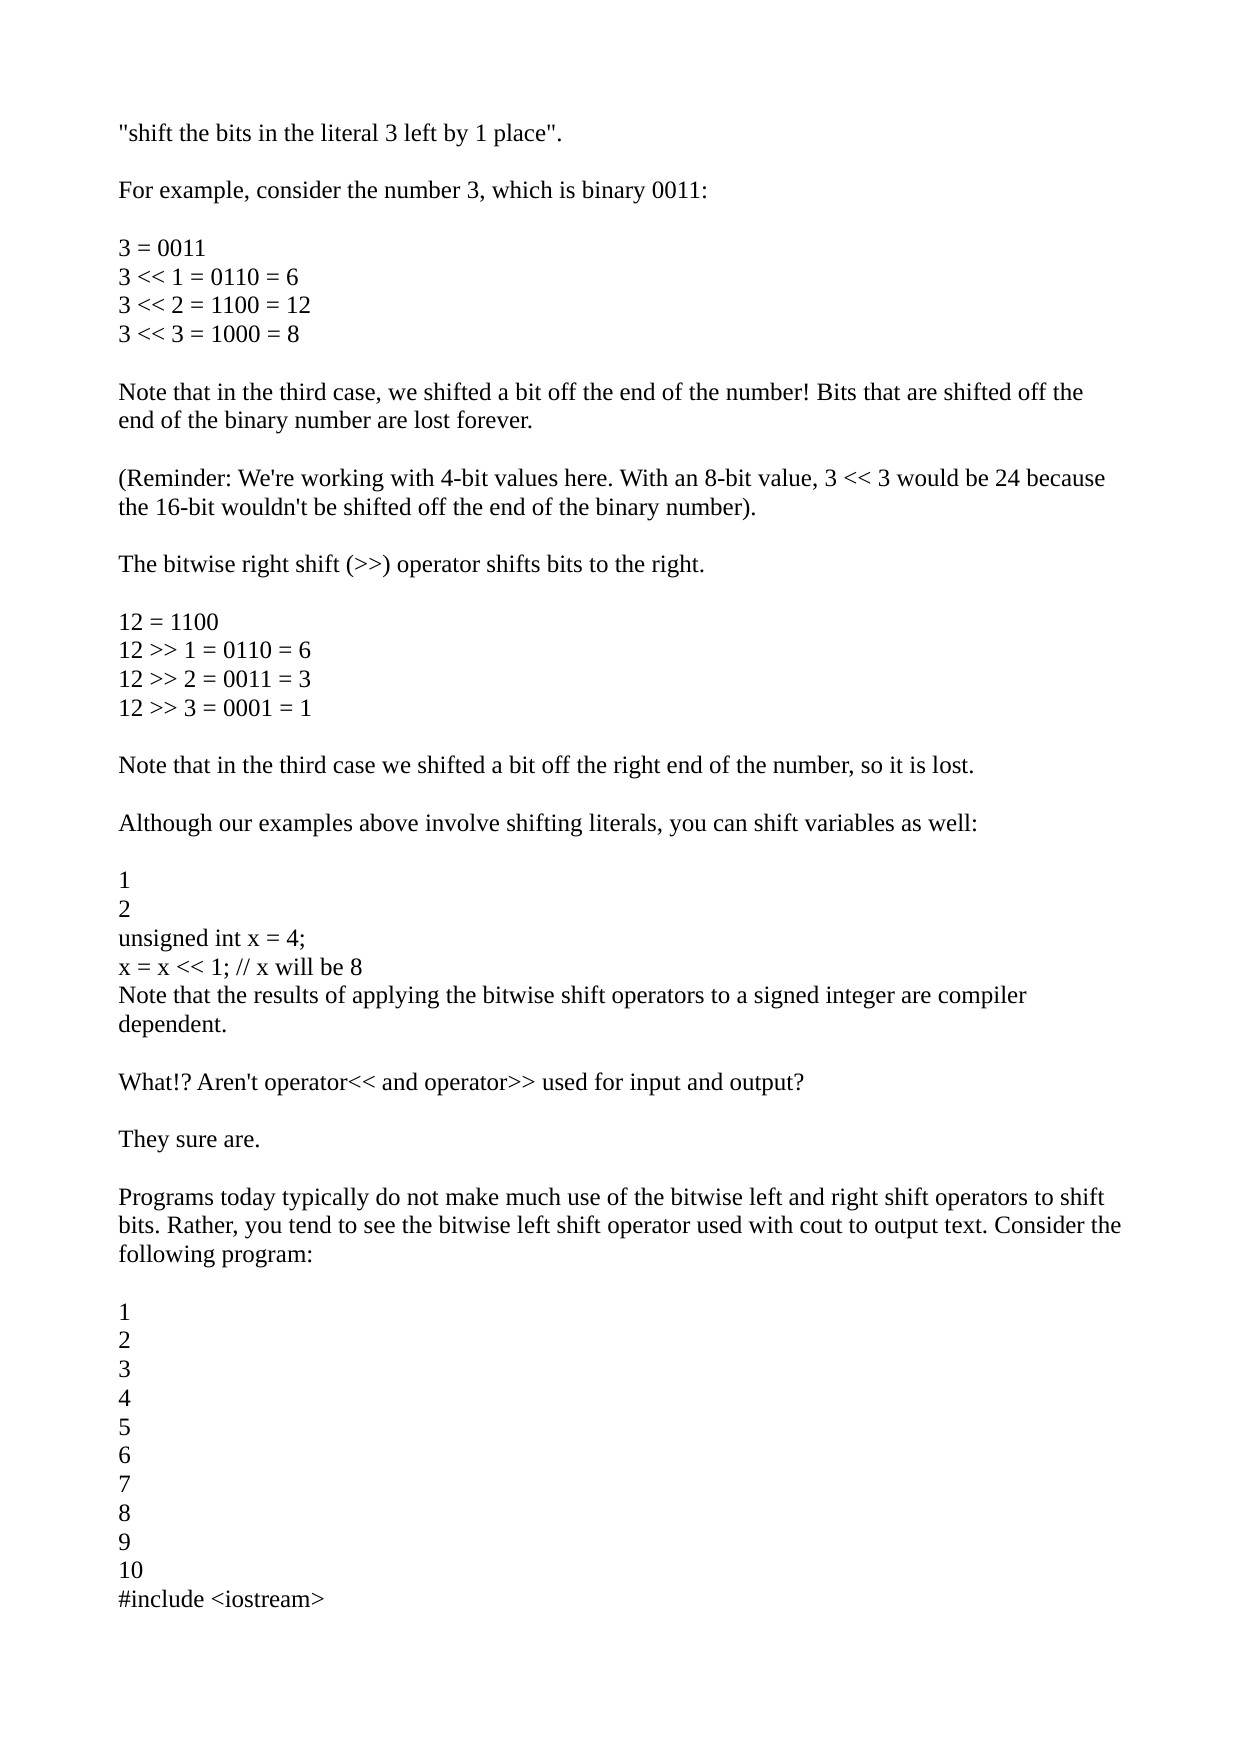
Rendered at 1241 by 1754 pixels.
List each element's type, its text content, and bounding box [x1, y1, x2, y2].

text Note that the results of applying the bitwise shift operators to a signed integer are compiler dependent. [118, 981, 1122, 1038]
text Although our examples above involve shifting literals, you can shift variables as well: [118, 808, 1122, 837]
text 12 >> 3 = 0001 = 1 [118, 693, 1122, 722]
text 3 << 3 = 1000 = 8 [118, 319, 1122, 348]
text 3 << 1 = 0110 = 6 [118, 262, 1122, 291]
text 6 [118, 1441, 1122, 1469]
text 1 [118, 1297, 1122, 1326]
text unsigned int x = 4; [118, 923, 1122, 952]
text (Reminder: We're working with 4-bit values here. With an 8-bit value, 3 << 3 would be 24 because the 16-bit wouldn't be shifted off the end of the binary number). [118, 463, 1122, 521]
text 2 [118, 894, 1122, 923]
text 12 >> 1 = 0110 = 6 [118, 636, 1122, 664]
text 4 [118, 1383, 1122, 1412]
text What!? Aren't operator<< and operator>> used for input and output? [118, 1067, 1122, 1096]
text Programs today typically do not make much use of the bitwise left and right shift operators to shift bits. Rather, you tend to see the bitwise left shift operator used with cout to output text. Consider the following program: [118, 1182, 1122, 1268]
text "shift the bits in the literal 3 left by 1 place". [118, 118, 1122, 147]
text 2 [118, 1326, 1122, 1354]
text 7 [118, 1469, 1122, 1498]
text For example, consider the number 3, which is binary 0011: [118, 176, 1122, 204]
text 3 << 2 = 1100 = 12 [118, 291, 1122, 319]
text 3 [118, 1354, 1122, 1383]
text The bitwise right shift (>>) operator shifts bits to the right. [118, 549, 1122, 578]
text 10 [118, 1556, 1122, 1584]
text 9 [118, 1527, 1122, 1556]
text 8 [118, 1498, 1122, 1527]
text 5 [118, 1412, 1122, 1441]
text 3 = 0011 [118, 233, 1122, 262]
text Note that in the third case we shifted a bit off the right end of the number, so it is lost. [118, 751, 1122, 779]
text 1 [118, 866, 1122, 894]
text They sure are. [118, 1124, 1122, 1153]
text Note that in the third case, we shifted a bit off the end of the number! Bits that are shifted off the end of the binary number are lost forever. [118, 377, 1122, 434]
text #include <iostream> [118, 1584, 1122, 1613]
text 12 = 1100 [118, 607, 1122, 636]
text x = x << 1; // x will be 8 [118, 952, 1122, 981]
text 12 >> 2 = 0011 = 3 [118, 664, 1122, 693]
